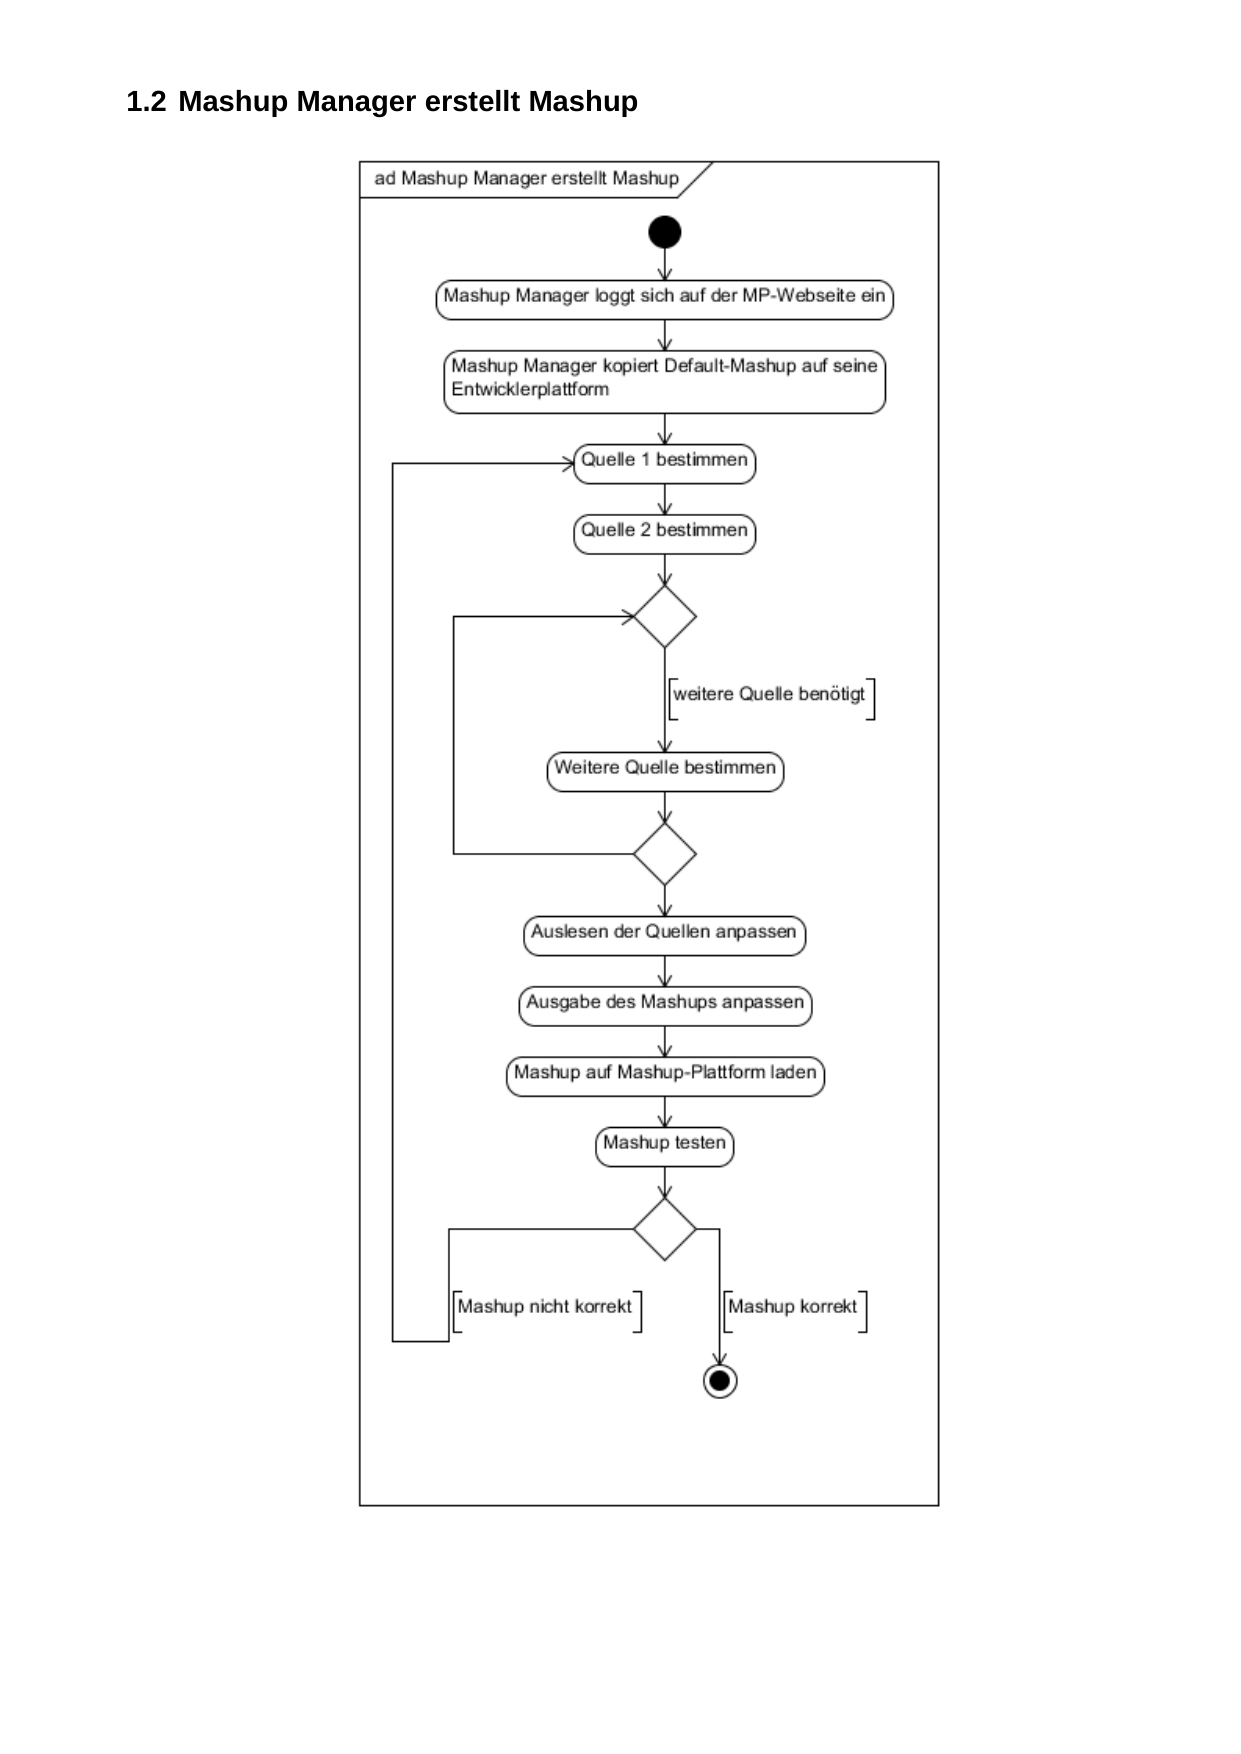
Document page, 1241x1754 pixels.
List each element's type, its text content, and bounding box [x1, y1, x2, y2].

subtitle Mashup Manager erstellt Mashup [118, 84, 1181, 118]
picture [328, 130, 971, 1538]
